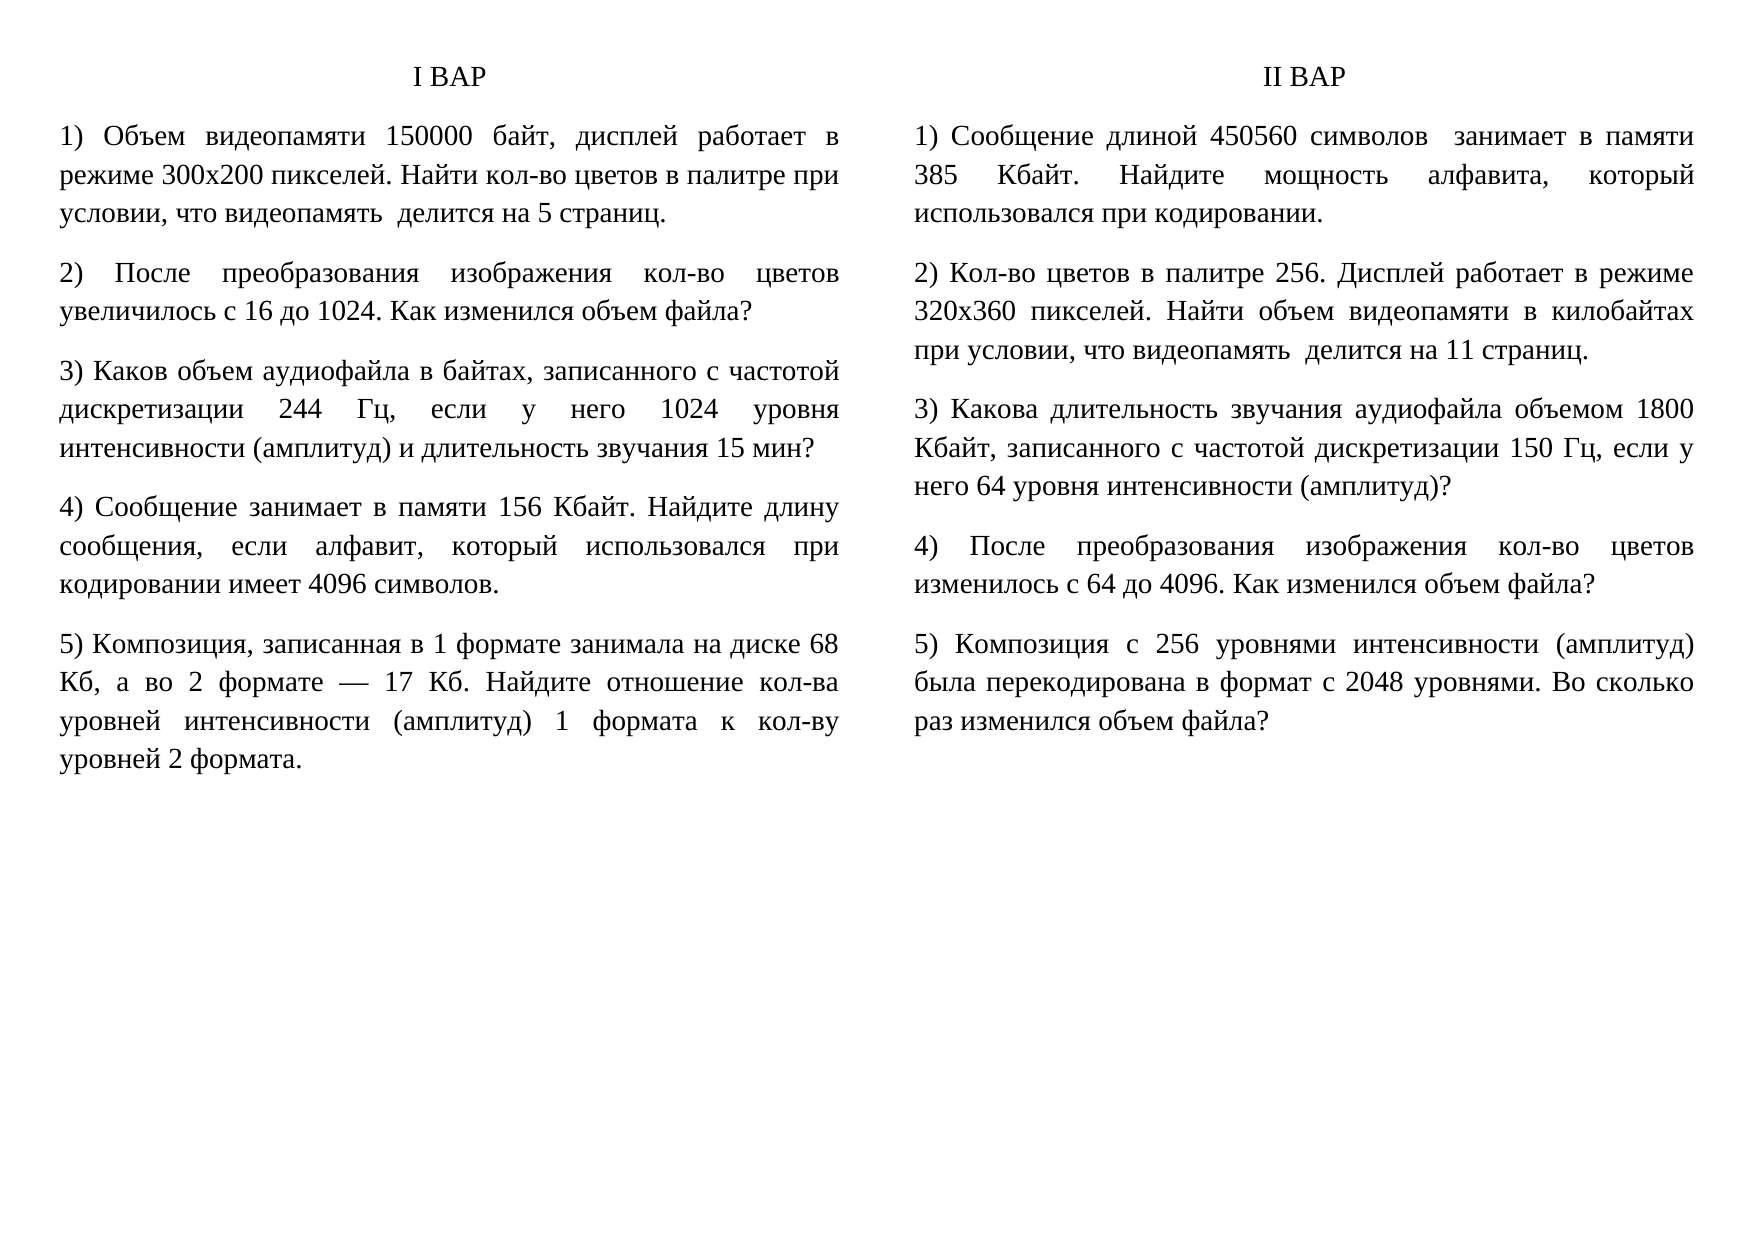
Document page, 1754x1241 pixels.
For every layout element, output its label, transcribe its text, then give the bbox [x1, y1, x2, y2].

text I ВАР [59, 59, 840, 93]
text 2) После преобразования изображения кол-во цветов увеличилось с 16 до 1024. Как изменился объем файла? [59, 255, 840, 327]
text II ВАР [914, 59, 1695, 93]
text 5) Композиция с 256 уровнями интенсивности (амплитуд) была перекодирована в формат с 2048 уровнями. Во сколько раз изменился объем файла? [914, 626, 1695, 736]
text 1) Объем видеопамяти 150000 байт, дисплей работает в режиме 300х200 пикселей. Найти кол-во цветов в палитре при условии, что видеопамять делится на 5 страниц. [59, 118, 840, 229]
text 4) Сообщение занимает в памяти 156 Кбайт. Найдите длину сообщения, если алфавит, который использовался при кодировании имеет 4096 символов. [59, 489, 840, 600]
text 5) Композиция, записанная в 1 формате занимала на диске 68 Кб, а во 2 формате — 17 Кб. Найдите отношение кол-ва уровней интенсивности (амплитуд) 1 формата к кол-ву уровней 2 формата. [59, 626, 840, 775]
text 1) Сообщение длиной 450560 символов занимает в памяти 385 Кбайт. Найдите мощность алфавита, который использовался при кодировании. [914, 118, 1695, 229]
text 4) После преобразования изображения кол-во цветов изменилось с 64 до 4096. Как изменился объем файла? [914, 528, 1695, 600]
text 3) Какова длительность звучания аудиофайла объемом 1800 Кбайт, записанного с частотой дискретизации 150 Гц, если у него 64 уровня интенсивности (амплитуд)? [914, 391, 1695, 502]
text 3) Каков объем аудиофайла в байтах, записанного с частотой дискретизации 244 Гц, если у него 1024 уровня интенсивности (амплитуд) и длительность звучания 15 мин? [59, 353, 840, 463]
text 2) Кол-во цветов в палитре 256. Дисплей работает в режиме 320х360 пикселей. Найти объем видеопамяти в килобайтах при условии, что видеопамять делится на 11 страниц. [914, 255, 1695, 366]
